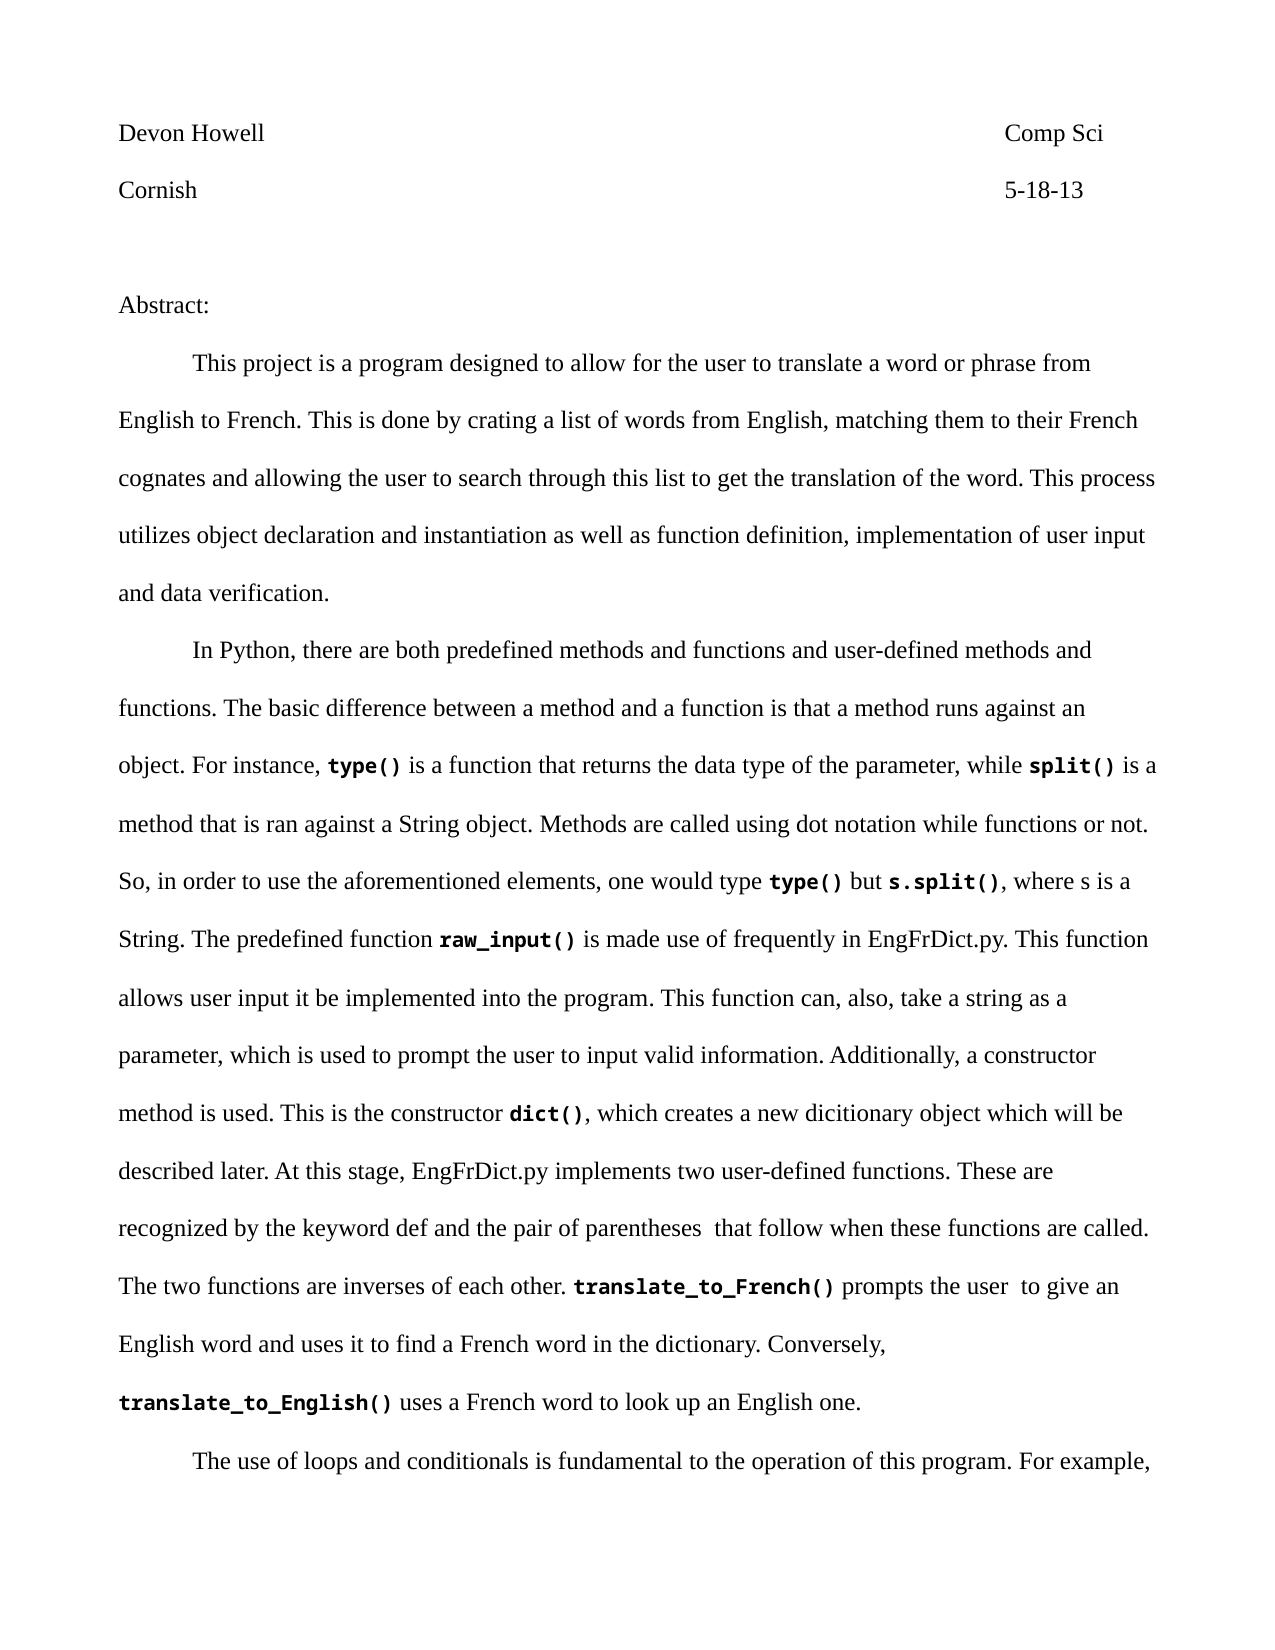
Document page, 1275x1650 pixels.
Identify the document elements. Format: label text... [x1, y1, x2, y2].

text This project is a program designed to allow for the user to translate a word or phrase from English to French. This is done by crating a list of words from English, matching them to their French cognates and allowing the user to search through this list to get the translation of the word. This process utilizes object declaration and instantiation as well as function definition, implementation of user input and data verification. [118, 348, 1157, 607]
text The use of loops and conditionals is fundamental to the operation of this program. For example, [118, 1446, 1157, 1474]
text Devon Howell Comp Sci [118, 118, 1157, 147]
text Cornish 5-18-13 [118, 176, 1157, 204]
text In Python, there are both predefined methods and functions and user-defined methods and functions. The basic difference between a method and a function is that a method runs against an object. For instance, type() is a function that returns the data type of the parameter, while split() is a method that is ran against a String object. Methods are called using dot notation while functions or not. So, in order to use the aforementioned elements, one would type type() but s.split(), where s is a String. The predefined function raw_input() is made use of frequently in EngFrDict.py. This function allows user input it be implemented into the program. This function can, also, take a string as a parameter, which is used to prompt the user to input valid information. Additionally, a constructor method is used. This is the constructor dict(), which creates a new dicitionary object which will be described later. At this stage, EngFrDict.py implements two user-defined functions. These are recognized by the keyword def and the pair of parentheses that follow when these functions are called. The two functions are inverses of each other. translate_to_French() prompts the user to give an English word and uses it to find a French word in the dictionary. Conversely, translate_to_English() uses a French word to look up an English one. [118, 636, 1157, 1416]
text Abstract: [118, 291, 1157, 319]
